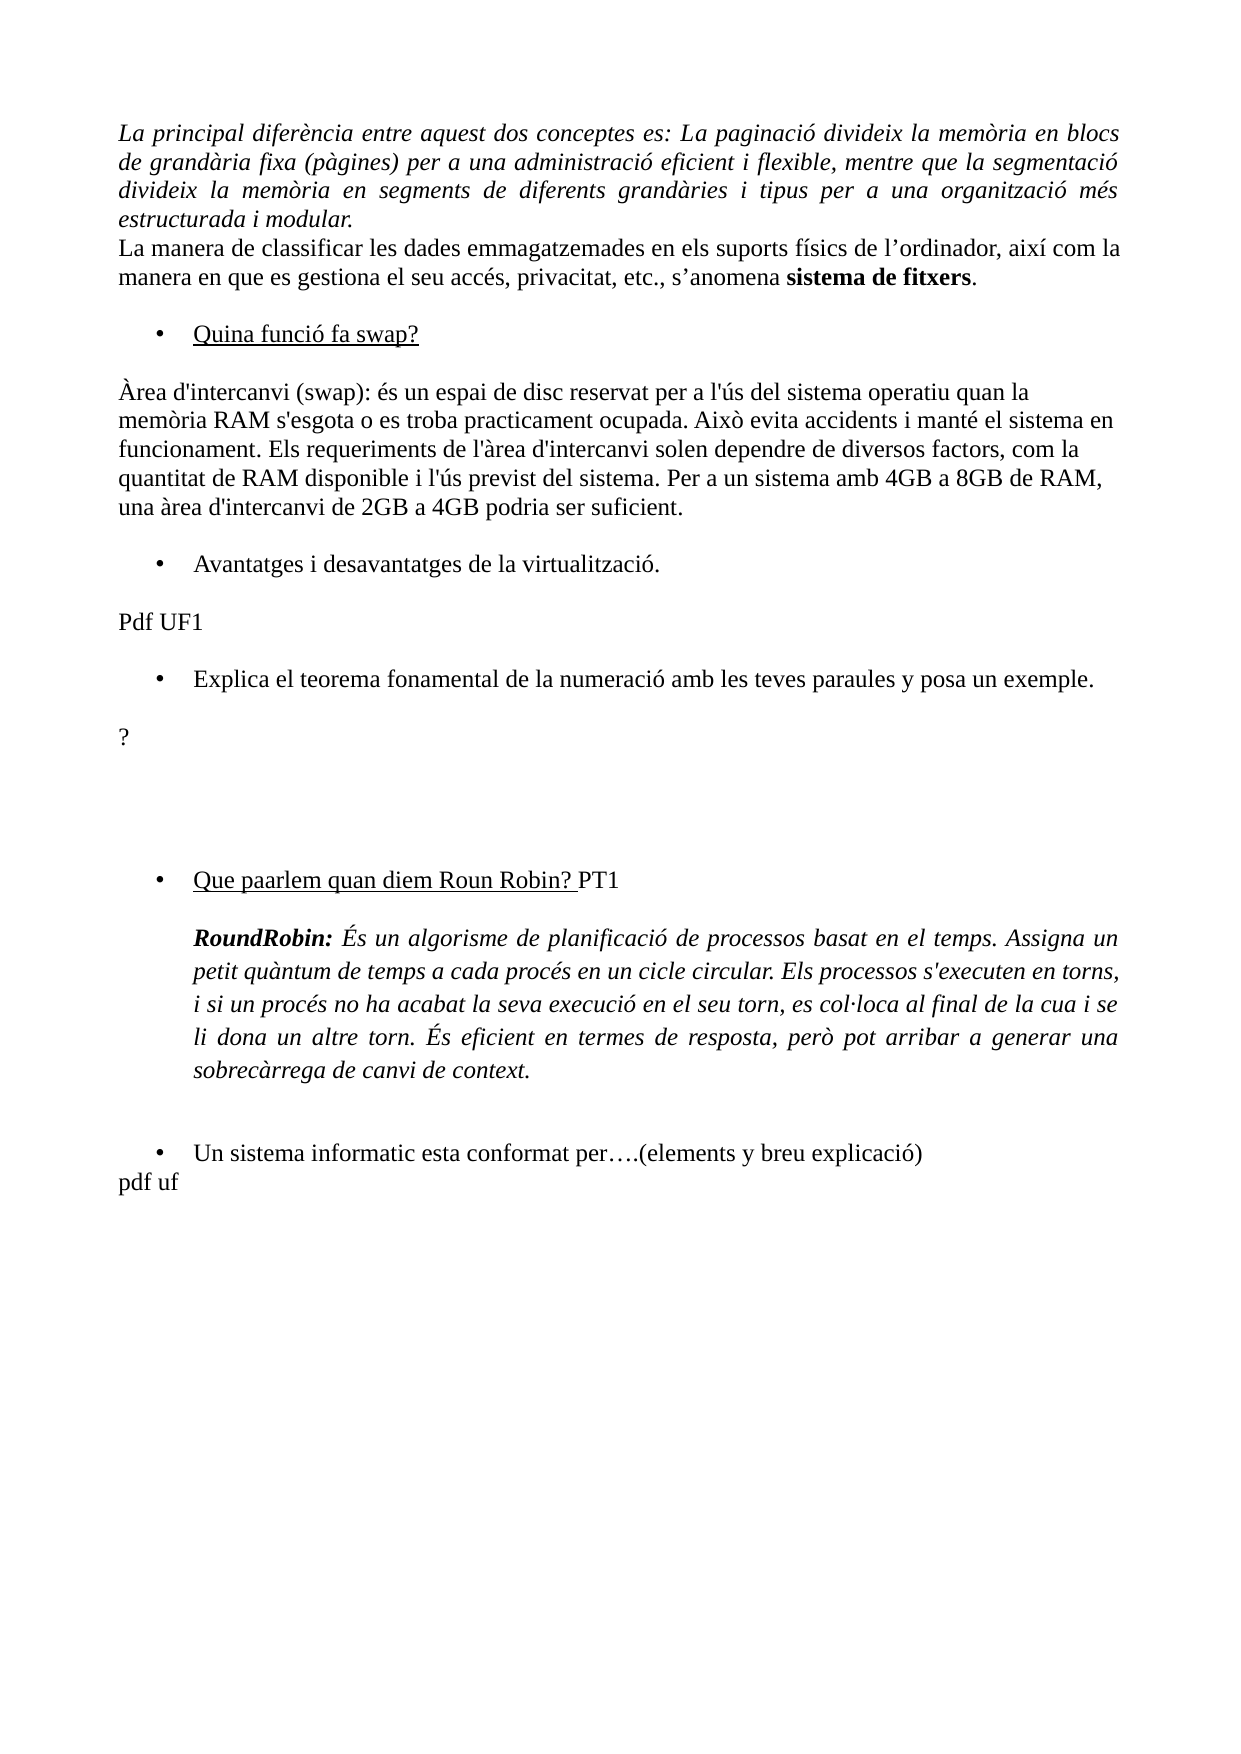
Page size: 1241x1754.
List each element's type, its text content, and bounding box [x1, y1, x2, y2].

text La manera de classificar les dades emmagatzemades en els suports físics de l’ordinador, així com la manera en que es gestiona el seu accés, privacitat, etc., s’anomena sistema de fitxers. [118, 233, 1122, 291]
list RoundRobin: És un algorisme de planificació de processos basat en el temps. Assigna un petit quàntum de temps a cada procés en un cicle circular. Els processos s'executen en torns, i si un procés no ha acabat la seva execució en el seu torn, es col·loca al final de la cua i se li dona un altre torn. És eficient en termes de resposta, però pot arribar a generar una sobrecàrrega de canvi de context. [156, 923, 1122, 1084]
list Explica el teorema fonamental de la numeració amb les teves paraules y posa un exemple. [156, 664, 1122, 693]
list Quina funció fa swap? [156, 319, 1122, 348]
list Que paarlem quan diem Roun Robin? PT1 [156, 866, 1122, 894]
text ? [118, 722, 1122, 751]
list Avantatges i desavantatges de la virtualització. [156, 549, 1122, 578]
list Un sistema informatic esta conformat per….(elements y breu explicació) [156, 1138, 1122, 1167]
text pdf uf [118, 1167, 1122, 1195]
text La principal diferència entre aquest dos conceptes es: La paginació divideix la memòria en blocs de grandària fixa (pàgines) per a una administració eficient i flexible, mentre que la segmentació divideix la memòria en segments de diferents grandàries i tipus per a una organització més estructurada i modular. [118, 118, 1122, 233]
text Pdf UF1 [118, 607, 1122, 636]
text Àrea d'intercanvi (swap): és un espai de disc reservat per a l'ús del sistema operatiu quan la memòria RAM s'esgota o es troba practicament ocupada. Això evita accidents i manté el sistema en funcionament. Els requeriments de l'àrea d'intercanvi solen dependre de diversos factors, com la quantitat de RAM disponible i l'ús previst del sistema. Per a un sistema amb 4GB a 8GB de RAM, una àrea d'intercanvi de 2GB a 4GB podria ser suficient. [118, 377, 1122, 521]
